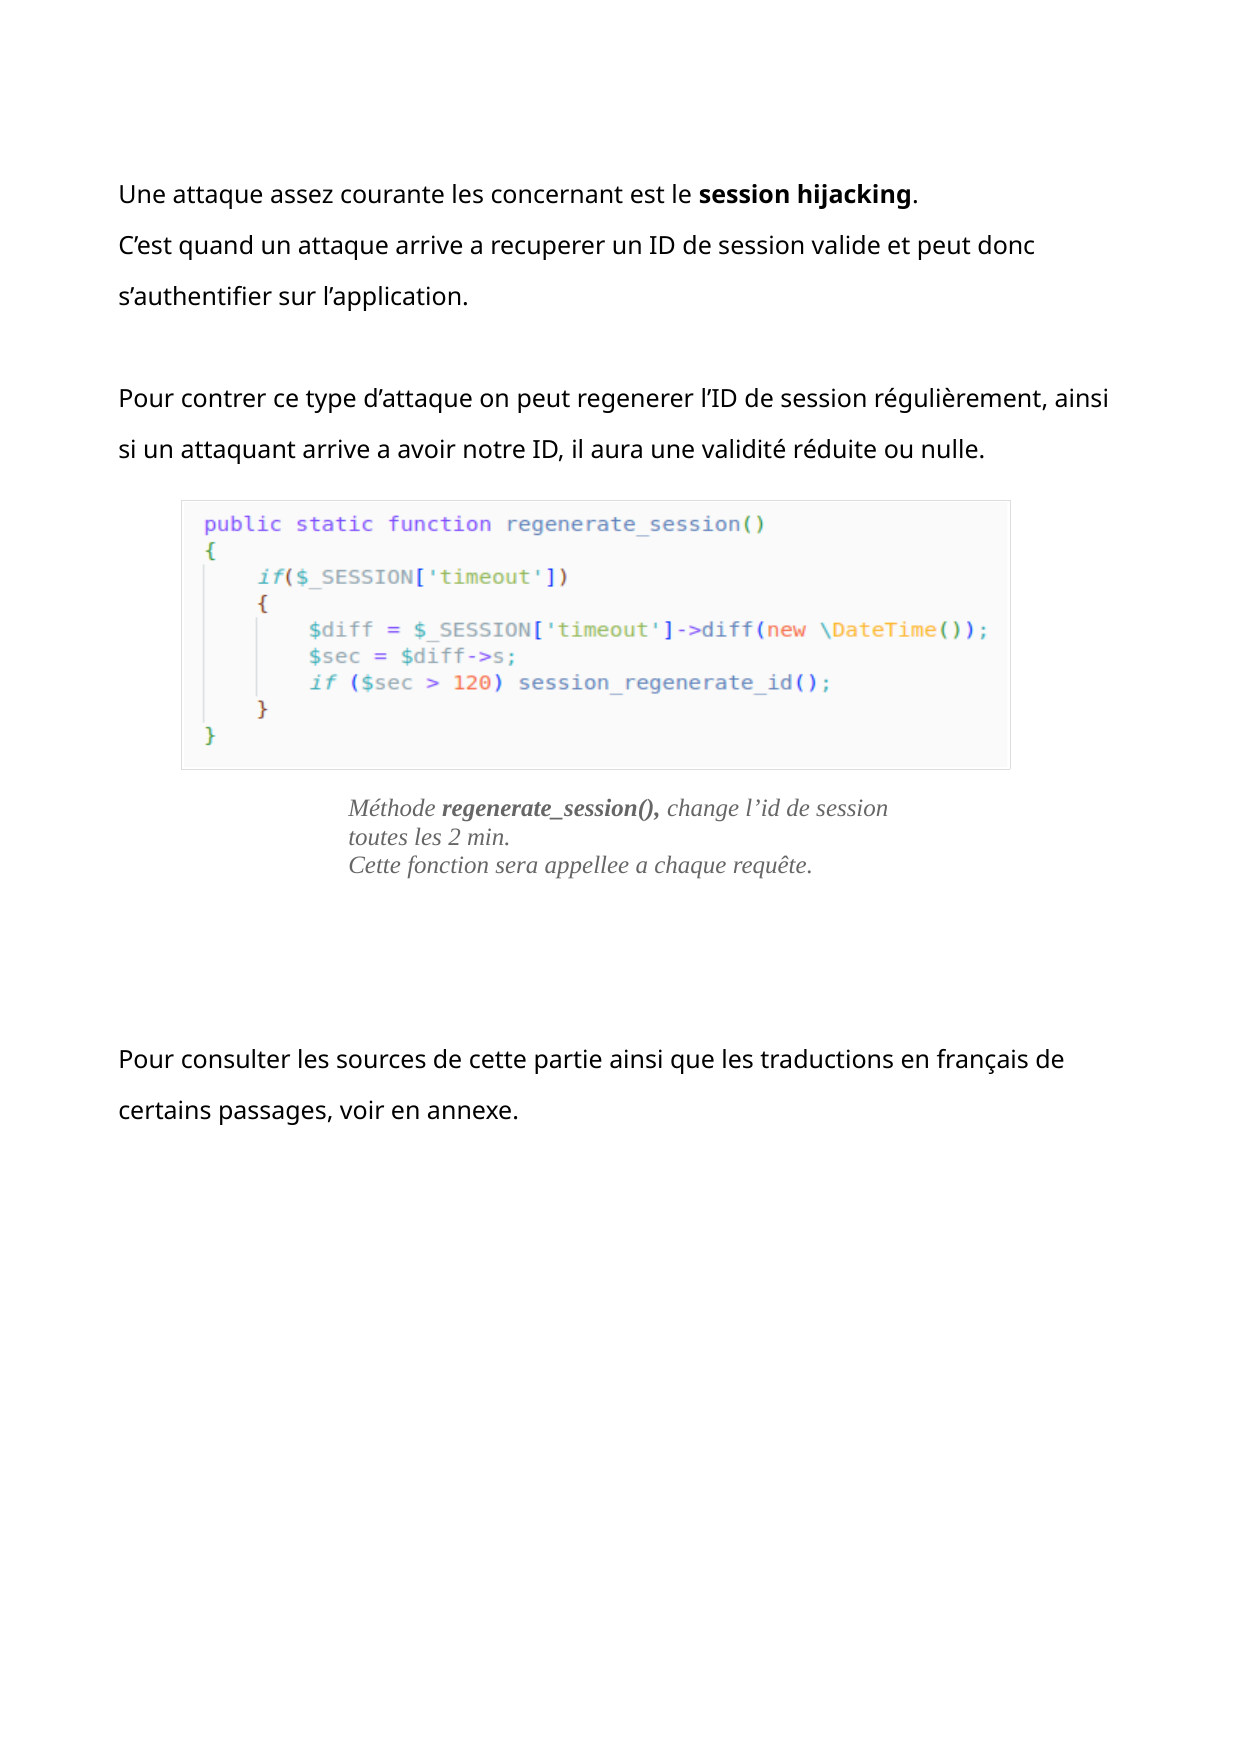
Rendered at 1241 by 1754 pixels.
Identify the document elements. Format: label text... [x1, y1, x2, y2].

text Pour consulter les sources de cette partie ainsi que les traductions en français de certains passages, voir en annexe. [118, 1041, 1122, 1126]
text Une attaque assez courante les concernant est le session hijacking. [118, 176, 1122, 210]
text C’est quand un attaque arrive a recuperer un ID de session valide et peut donc s’authentifier sur l’application. [118, 227, 1122, 312]
picture [183, 502, 1008, 767]
text Pour contrer ce type d’attaque on peut regenerer l’ID de session régulièrement, ainsi si un attaquant arrive a avoir notre ID, il aura une validité réduite ou nulle. [118, 381, 1122, 466]
